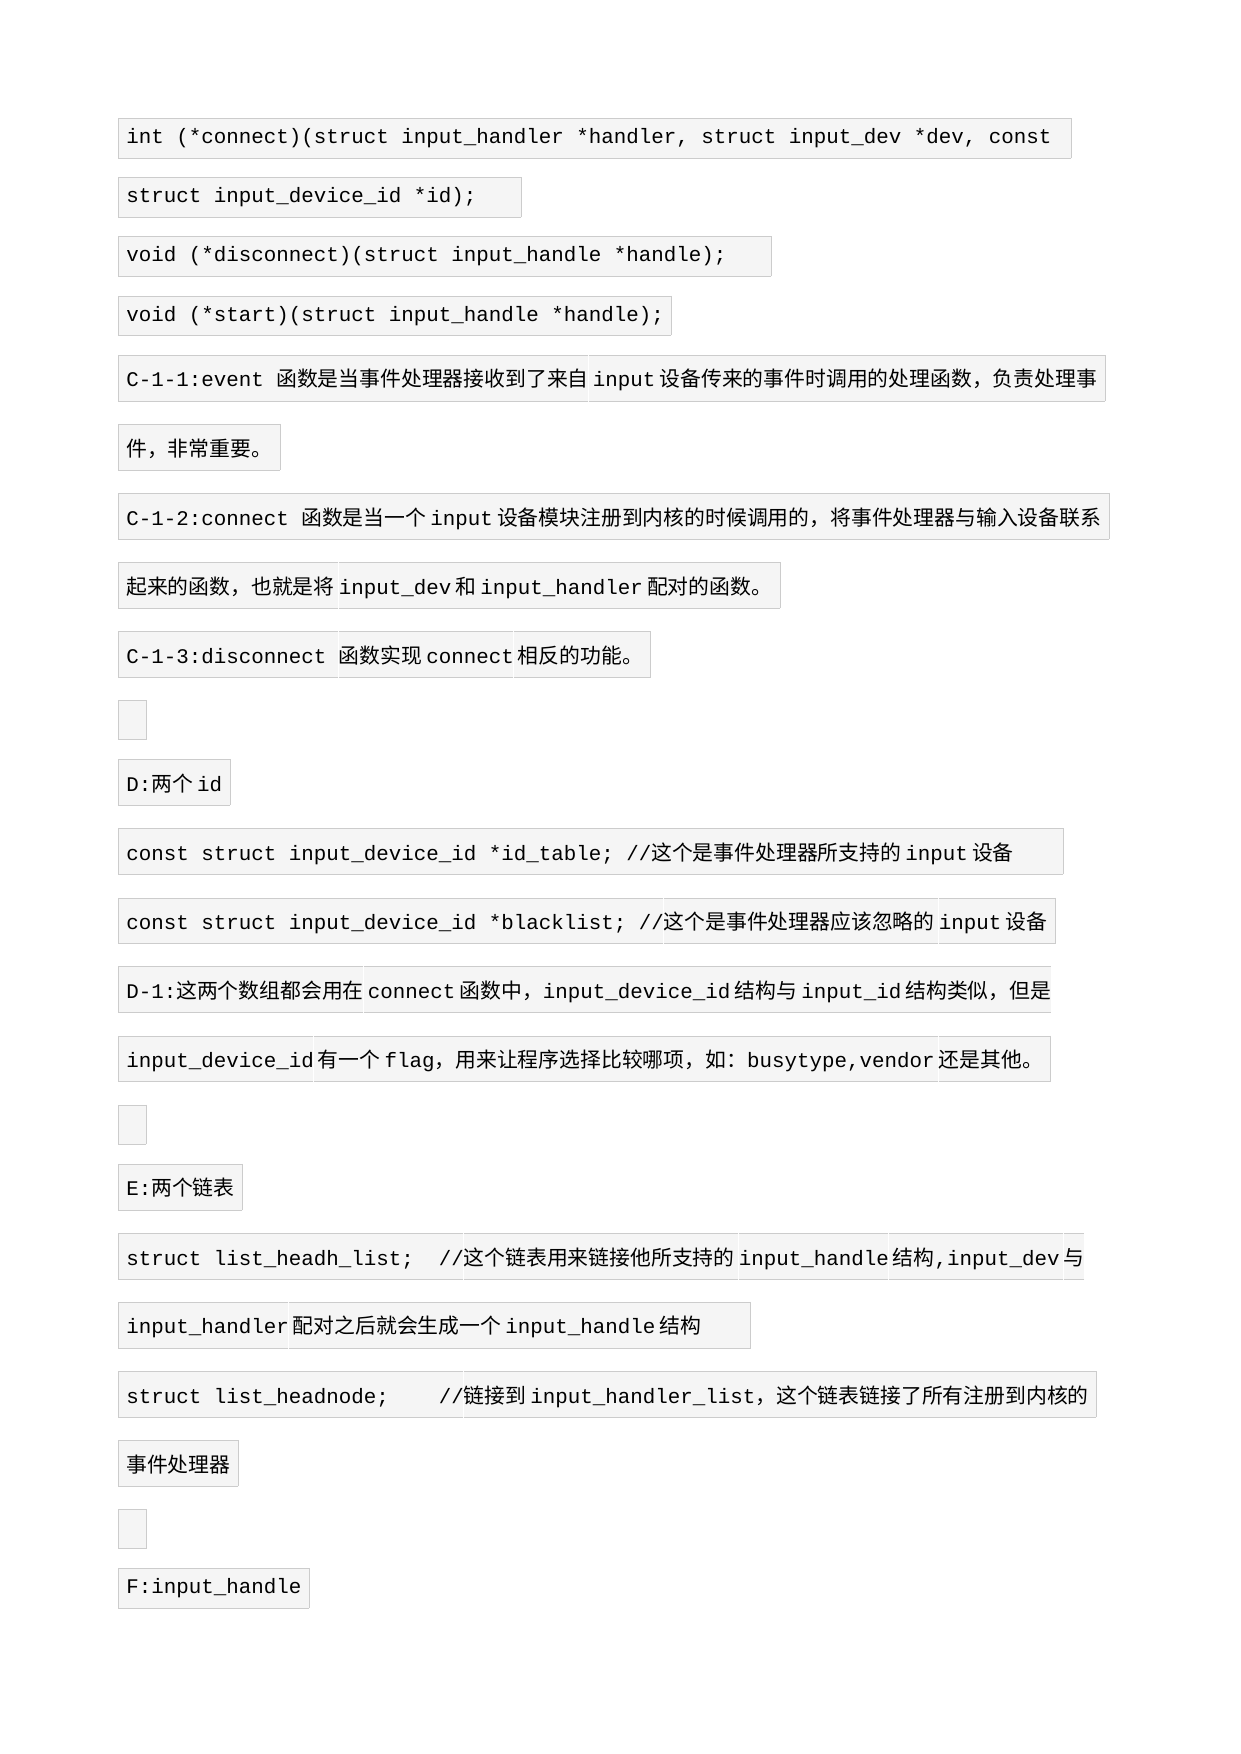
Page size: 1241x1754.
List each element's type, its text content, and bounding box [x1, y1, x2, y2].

text [243, 1164, 1122, 1210]
text D:两个id [119, 760, 230, 805]
text [231, 759, 1122, 805]
text struct list_headh_list; //这个链表用来链接他所支持的input_handle结构,input_dev与input_handler配对之后就会生成一个input_handle结构 [118, 1233, 1122, 1348]
text [310, 1568, 1122, 1608]
text [1064, 828, 1122, 874]
text C-1-1:event 函数是当事件处理器接收到了来自input设备传来的事件时调用的处理函数，负责处理事件，非常重要。 [118, 355, 1122, 470]
text [651, 631, 1122, 677]
text D-1:这两个数组都会用在connect函数中，input_device_id结构与input_id结构类似，但是input_device_id有一个flag，用来让程序选择比较哪项，如：busytype,vendor还是其他。 [118, 966, 1122, 1082]
text void (*start)(struct input_handle *handle); [119, 297, 671, 335]
text struct list_headnode; //链接到input_handler_list，这个链表链接了所有注册到内核的事件处理器 [118, 1371, 1122, 1486]
text int (*connect)(struct input_handler *handler, struct input_dev *dev, const struct input_device_id *id); [118, 118, 1122, 217]
text E:两个链表 [119, 1165, 242, 1210]
text [672, 296, 1122, 335]
text const struct input_device_id *id_table; //这个是事件处理器所支持的input设备 [119, 829, 1063, 874]
text [772, 236, 1122, 276]
text F:input_handle [119, 1569, 309, 1608]
text void (*disconnect)(struct input_handle *handle); [119, 237, 771, 276]
text [1056, 897, 1122, 943]
text C-1-2:connect 函数是当一个input设备模块注册到内核的时候调用的，将事件处理器与输入设备联系起来的函数，也就是将input_dev和input_handler配对的函数。 [118, 493, 1122, 608]
text C-1-3:disconnect 函数实现connect相反的功能。 [119, 632, 650, 677]
text const struct input_device_id *blacklist; //这个是事件处理器应该忽略的input设备 [119, 899, 1055, 943]
